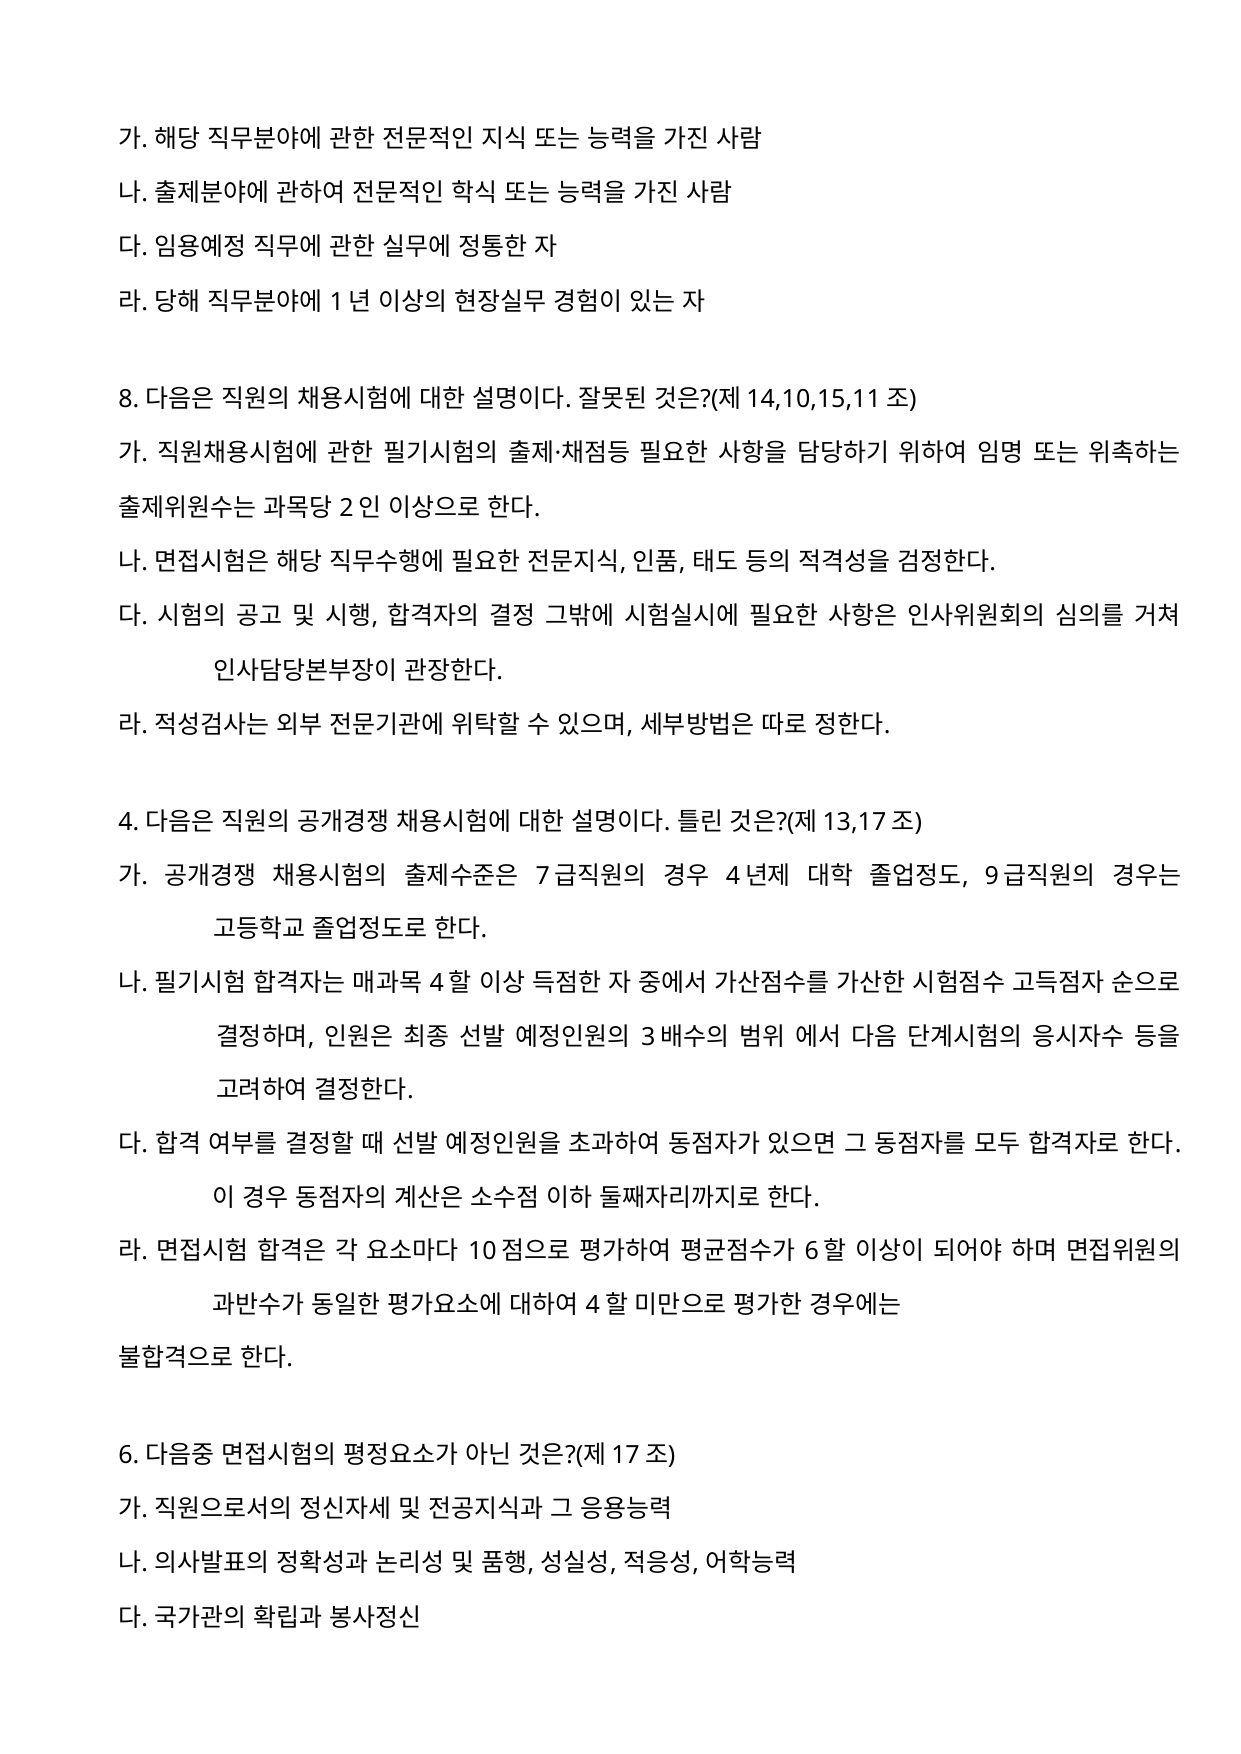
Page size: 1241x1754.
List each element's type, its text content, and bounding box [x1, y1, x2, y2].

text 라. 적성검사는 외부 전문기관에 위탁할 수 있으며, 세부방법은 따로 정한다. [118, 704, 1181, 741]
text 라. 면접시험 합격은 각 요소마다 10점으로 평가하여 평균점수가 6할 이상이 되어야 하며 면접위원의 과반수가 동일한 평가요소에 대하여 4할 미만으로 평가한 경우에는 [118, 1231, 1181, 1321]
text 가. 해당 직무분야에 관한 전문적인 지식 또는 능력을 가진 사람 [118, 118, 1181, 154]
text 나. 의사발표의 정확성과 논리성 및 품행, 성실성, 적응성, 어학능력 [118, 1543, 1181, 1579]
text 나. 면접시험은 해당 직무수행에 필요한 전문지식, 인품, 태도 등의 적격성을 검정한다. [118, 541, 1181, 578]
text 가. 직원으로서의 정신자세 및 전공지식과 그 응용능력 [118, 1488, 1181, 1525]
text 라. 당해 직무분야에 1년 이상의 현장실무 경험이 있는 자 [118, 281, 1181, 317]
text 나. 출제분야에 관하여 전문적인 학식 또는 능력을 가진 사람 [118, 172, 1181, 209]
text 불합격으로 한다. [118, 1338, 1181, 1374]
text 가. 공개경쟁 채용시험의 출제수준은 7급직원의 경우 4년제 대학 졸업정도, 9급직원의 경우는 고등학교 졸업정도로 한다. [118, 855, 1181, 945]
text 다. 임용예정 직무에 관한 실무에 정통한 자 [118, 227, 1181, 263]
text 다. 국가관의 확립과 봉사정신 [118, 1597, 1181, 1633]
text 8. 다음은 직원의 채용시험에 대한 설명이다. 잘못된 것은?(제14,10,15,11조) [118, 378, 1181, 414]
text 다. 시험의 공고 및 시행, 합격자의 결정 그밖에 시험실시에 필요한 사항은 인사위원회의 심의를 거쳐 인사담당본부장이 관장한다. [118, 596, 1181, 686]
text 6. 다음중 면접시험의 평정요소가 아닌 것은?(제17조) [118, 1434, 1181, 1470]
text 나. 필기시험 합격자는 매과목 4할 이상 득점한 자 중에서 가산점수를 가산한 시험점수 고득점자 순으로 결정하며, 인원은 최종 선발 예정인원의 3배수의 범위 에서 다음 단계시험의 응시자수 등을 고려하여 결정한다. [118, 962, 1181, 1106]
text 4. 다음은 직원의 공개경쟁 채용시험에 대한 설명이다. 틀린 것은?(제13,17조) [118, 801, 1181, 838]
text 다. 합격 여부를 결정할 때 선발 예정인원을 초과하여 동점자가 있으면 그 동점자를 모두 합격자로 한다. 이 경우 동점자의 계산은 소수점 이하 둘째자리까지로 한다. [118, 1123, 1181, 1213]
text 가. 직원채용시험에 관한 필기시험의 출제·채점등 필요한 사항을 담당하기 위하여 임명 또는 위촉하는 출제위원수는 과목당 2인 이상으로 한다. [118, 433, 1181, 523]
